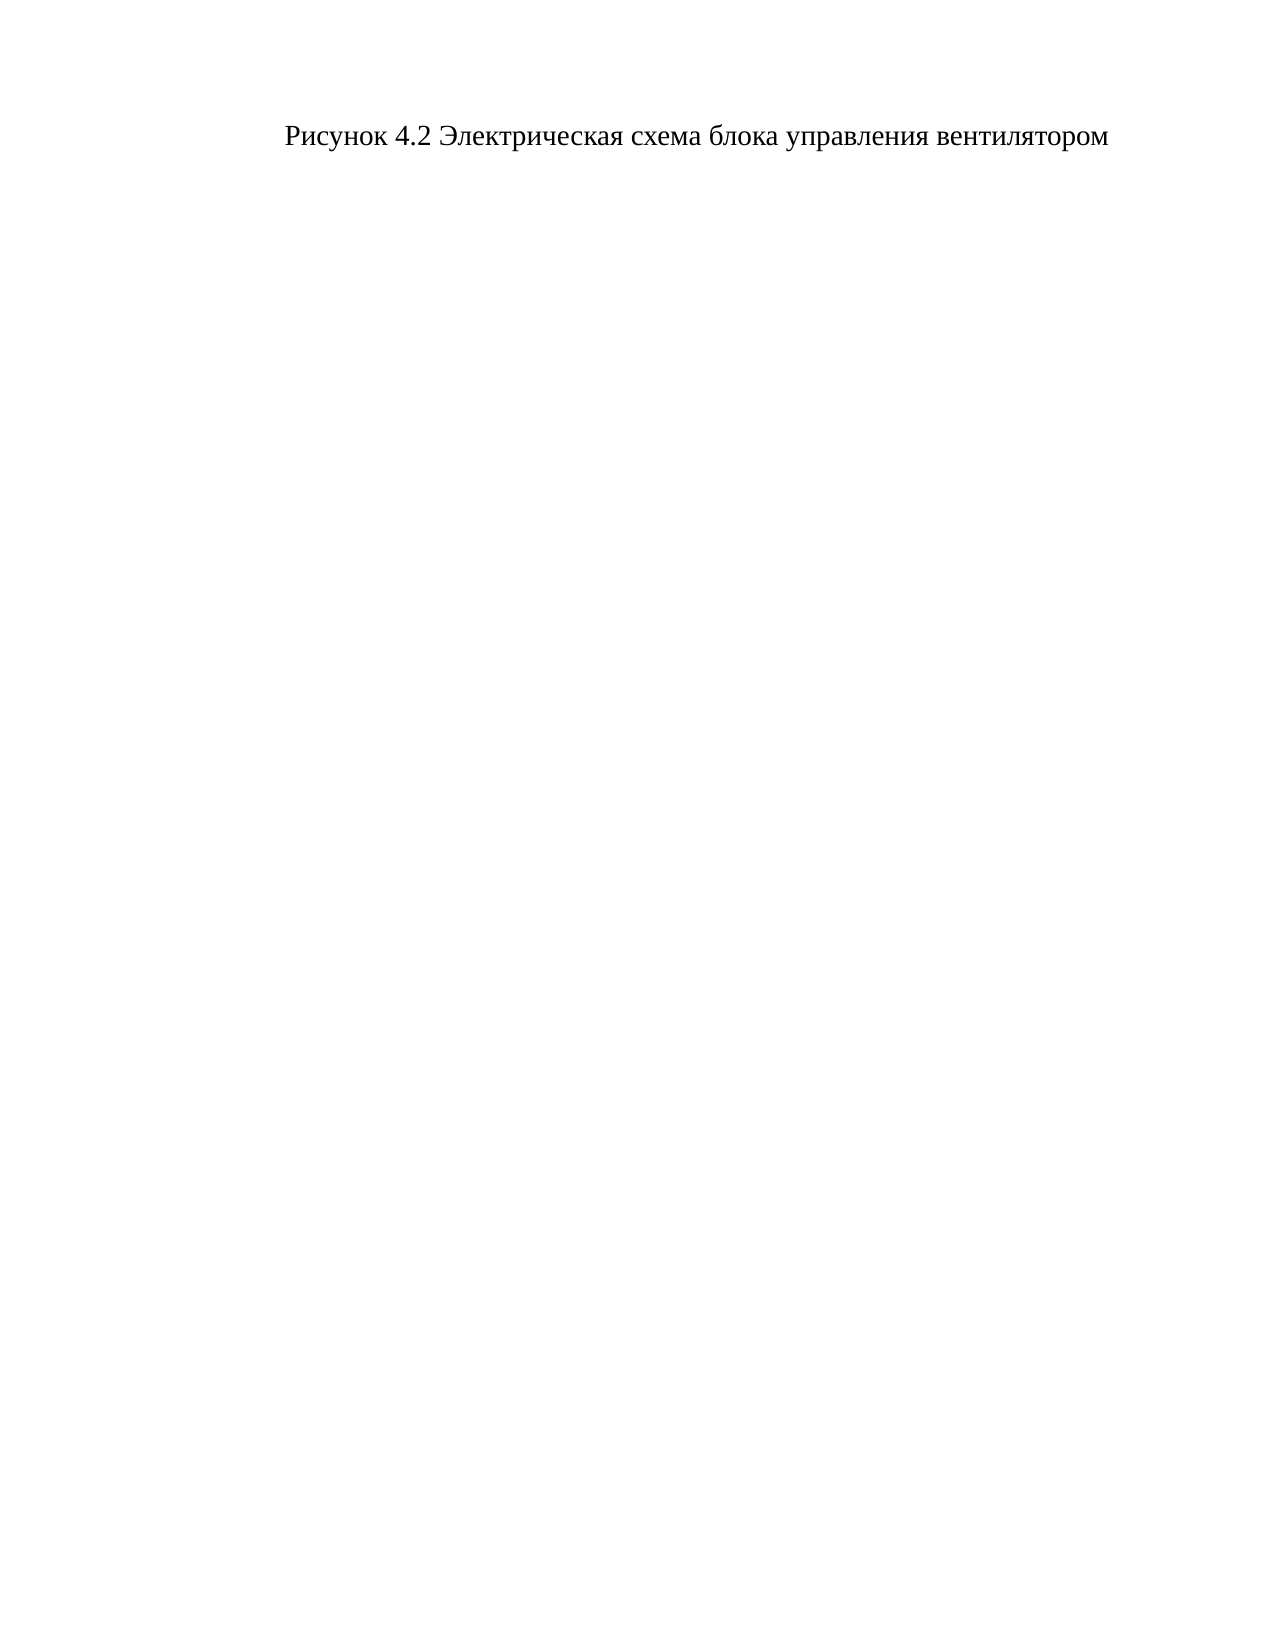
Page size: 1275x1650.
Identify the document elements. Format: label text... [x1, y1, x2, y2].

text Рисунок 4.2 Электрическая схема блока управления вентилятором [177, 118, 1216, 152]
